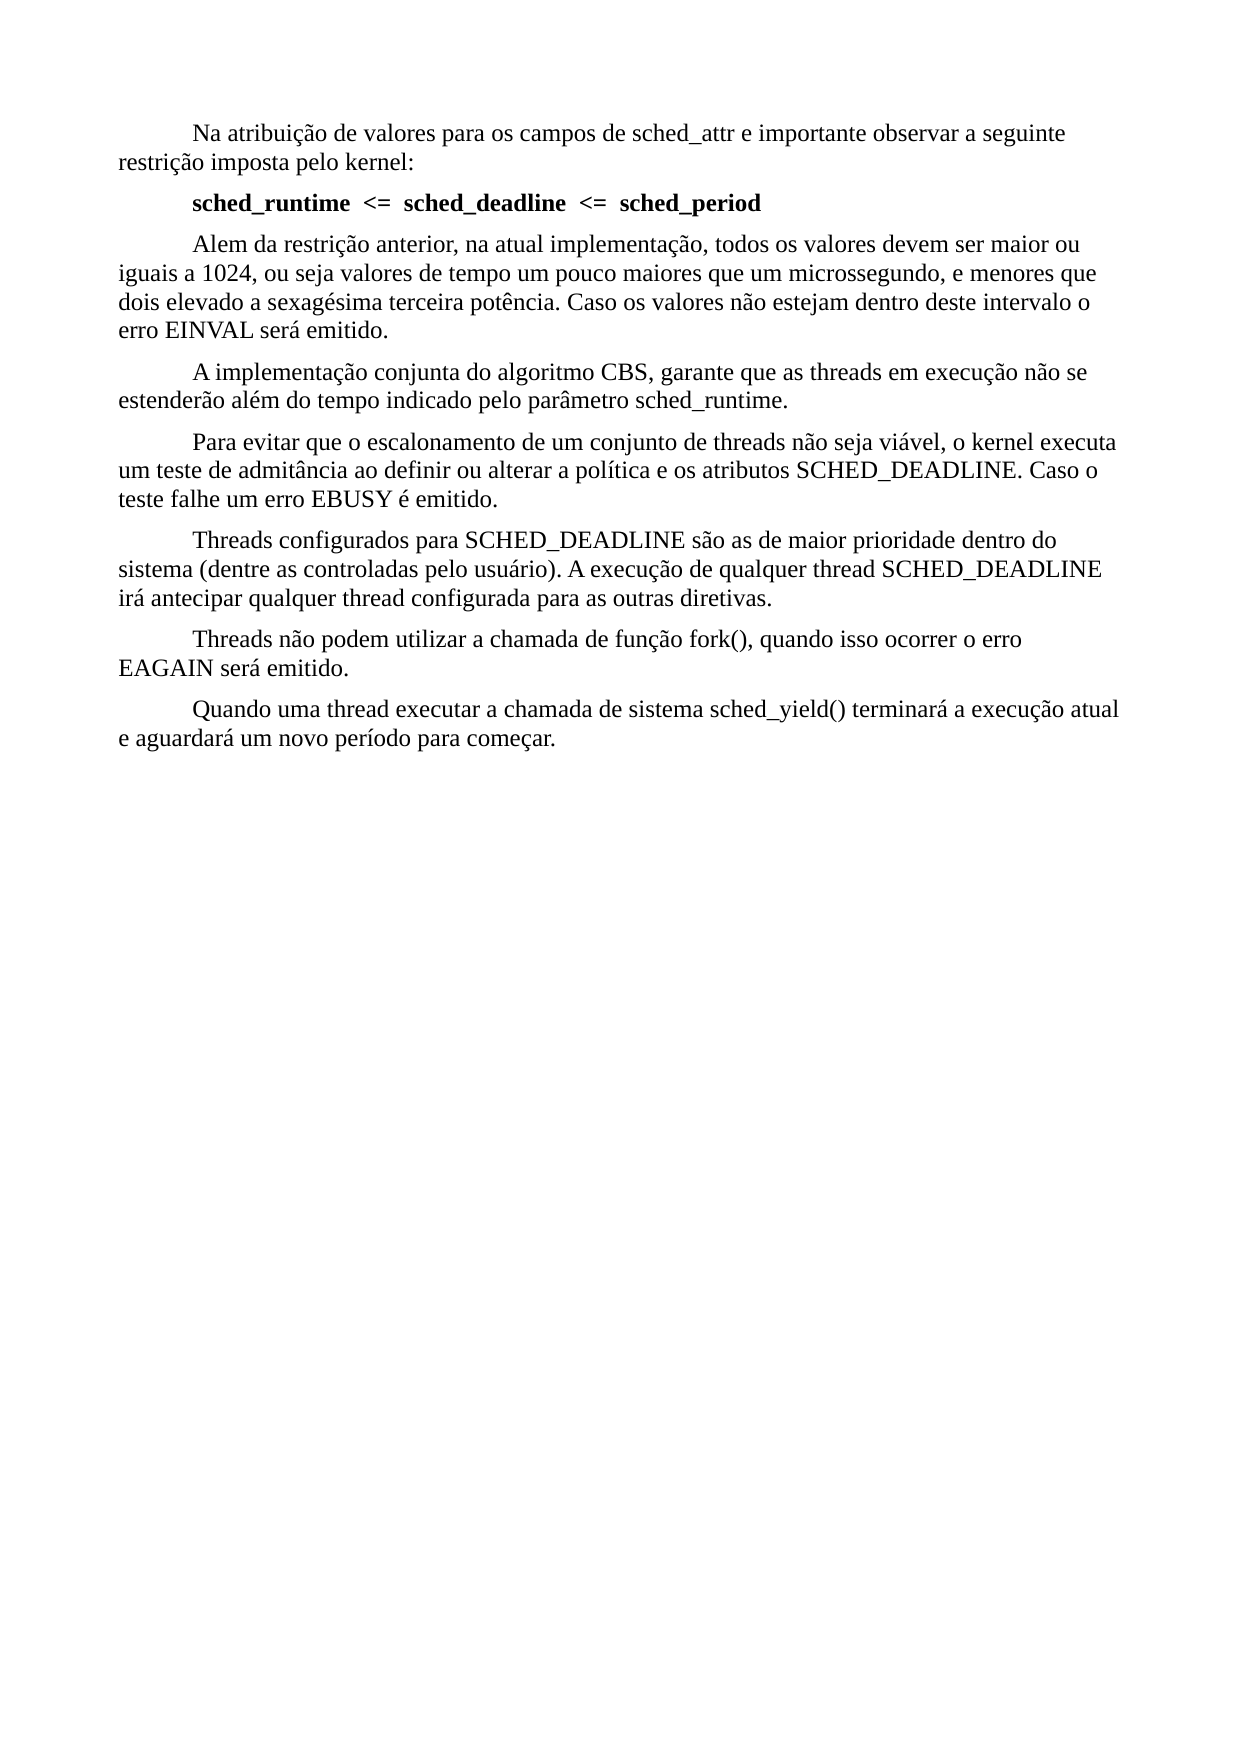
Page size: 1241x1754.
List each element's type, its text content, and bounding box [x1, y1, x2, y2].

text Threads configurados para SCHED_DEADLINE são as de maior prioridade dentro do sistema (dentre as controladas pelo usuário). A execução de qualquer thread SCHED_DEADLINE irá antecipar qualquer thread configurada para as outras diretivas. [118, 526, 1122, 612]
text Alem da restrição anterior, na atual implementação, todos os valores devem ser maior ou iguais a 1024, ou seja valores de tempo um pouco maiores que um microssegundo, e menores que dois elevado a sexagésima terceira potência. Caso os valores não estejam dentro deste intervalo o erro EINVAL será emitido. [118, 229, 1122, 344]
text Quando uma thread executar a chamada de sistema sched_yield() terminará a execução atual e aguardará um novo período para começar. [118, 694, 1122, 752]
text Threads não podem utilizar a chamada de função fork(), quando isso ocorrer o erro EAGAIN será emitido. [118, 624, 1122, 682]
text A implementação conjunta do algoritmo CBS, garante que as threads em execução não se estenderão além do tempo indicado pelo parâmetro sched_runtime. [118, 357, 1122, 414]
text sched_runtime <= sched_deadline <= sched_period [118, 188, 1122, 217]
text Na atribuição de valores para os campos de sched_attr e importante observar a seguinte restrição imposta pelo kernel: [118, 118, 1122, 176]
text Para evitar que o escalonamento de um conjunto de threads não seja viável, o kernel executa um teste de admitância ao definir ou alterar a política e os atributos SCHED_DEADLINE. Caso o teste falhe um erro EBUSY é emitido. [118, 427, 1122, 513]
